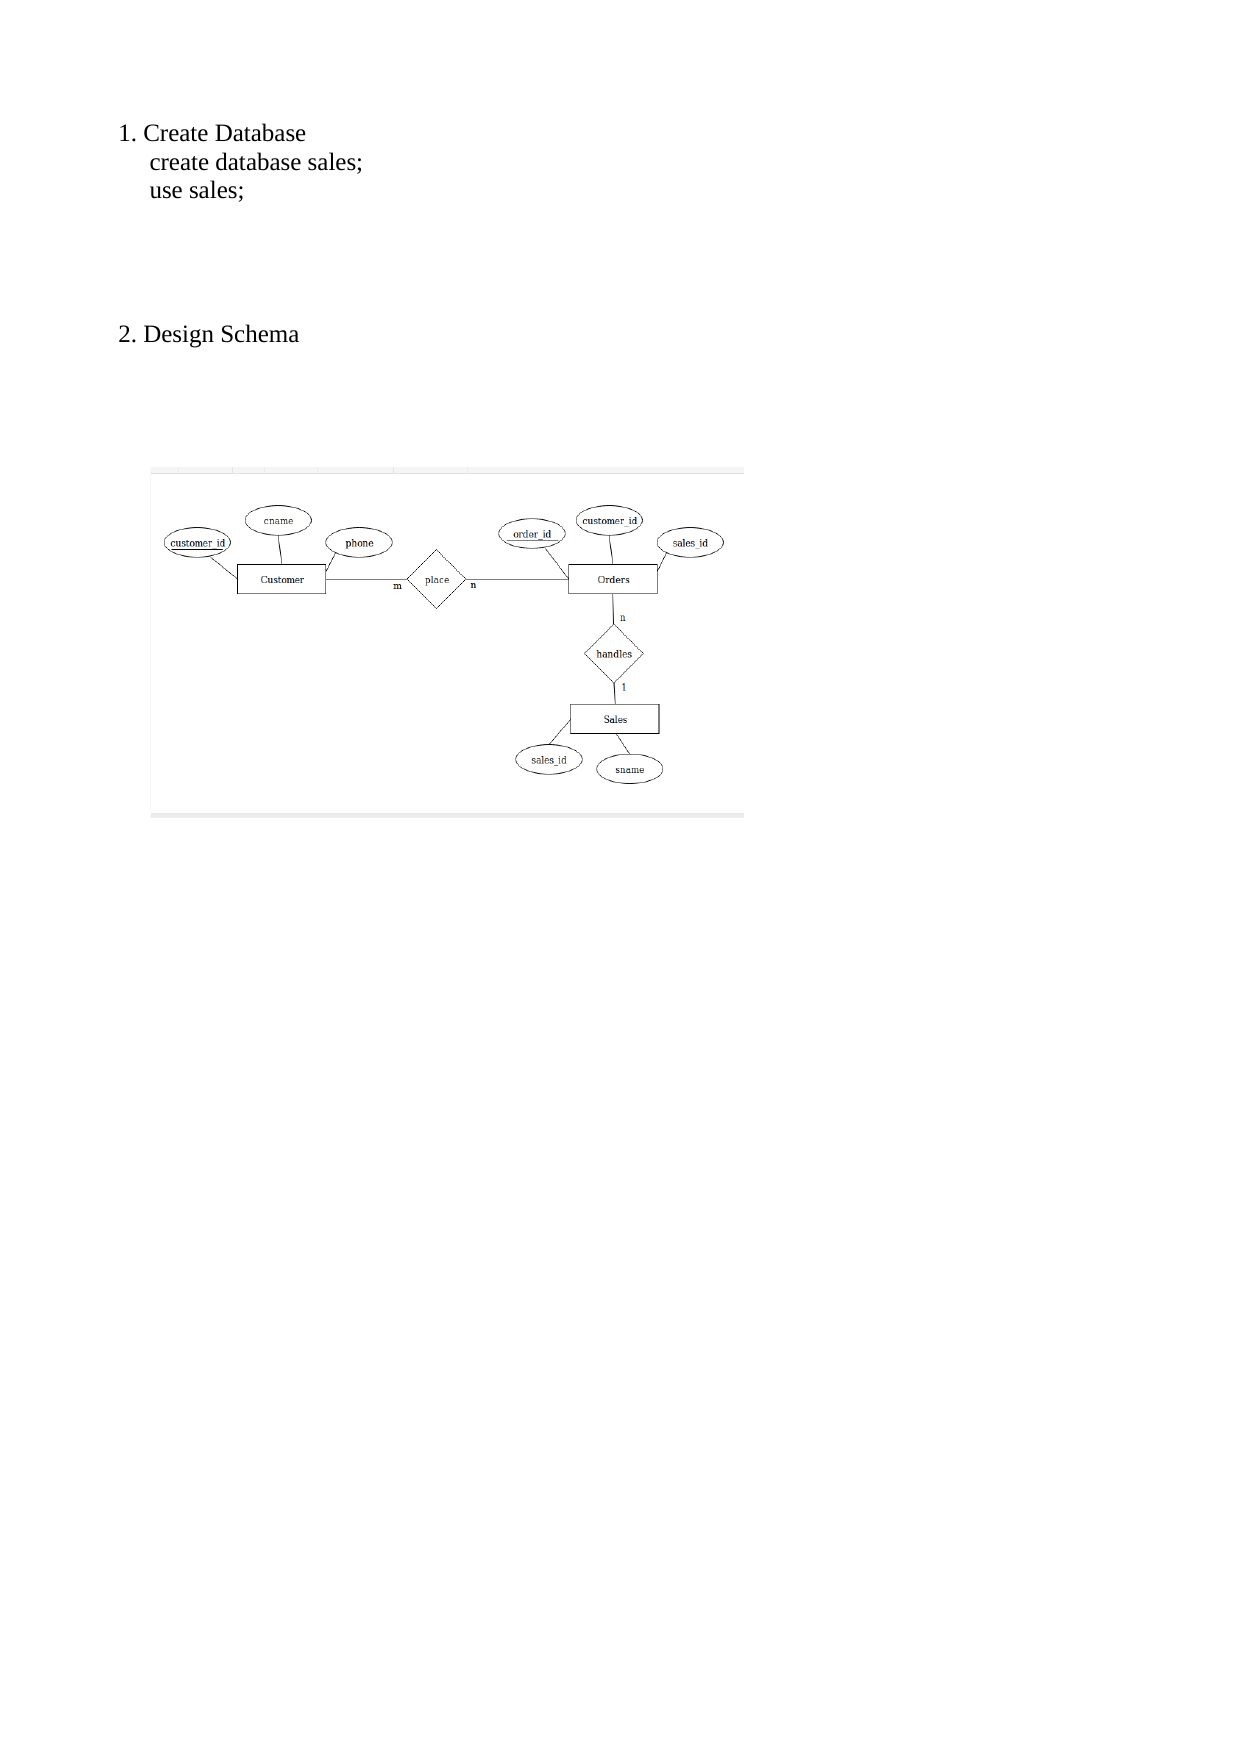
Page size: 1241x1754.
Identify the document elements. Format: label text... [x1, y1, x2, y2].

text use sales; [118, 176, 1122, 204]
text 1. Create Database [118, 118, 1122, 147]
text 2. Design Schema [118, 319, 1122, 348]
picture [150, 467, 745, 818]
text create database sales; [118, 147, 1122, 176]
